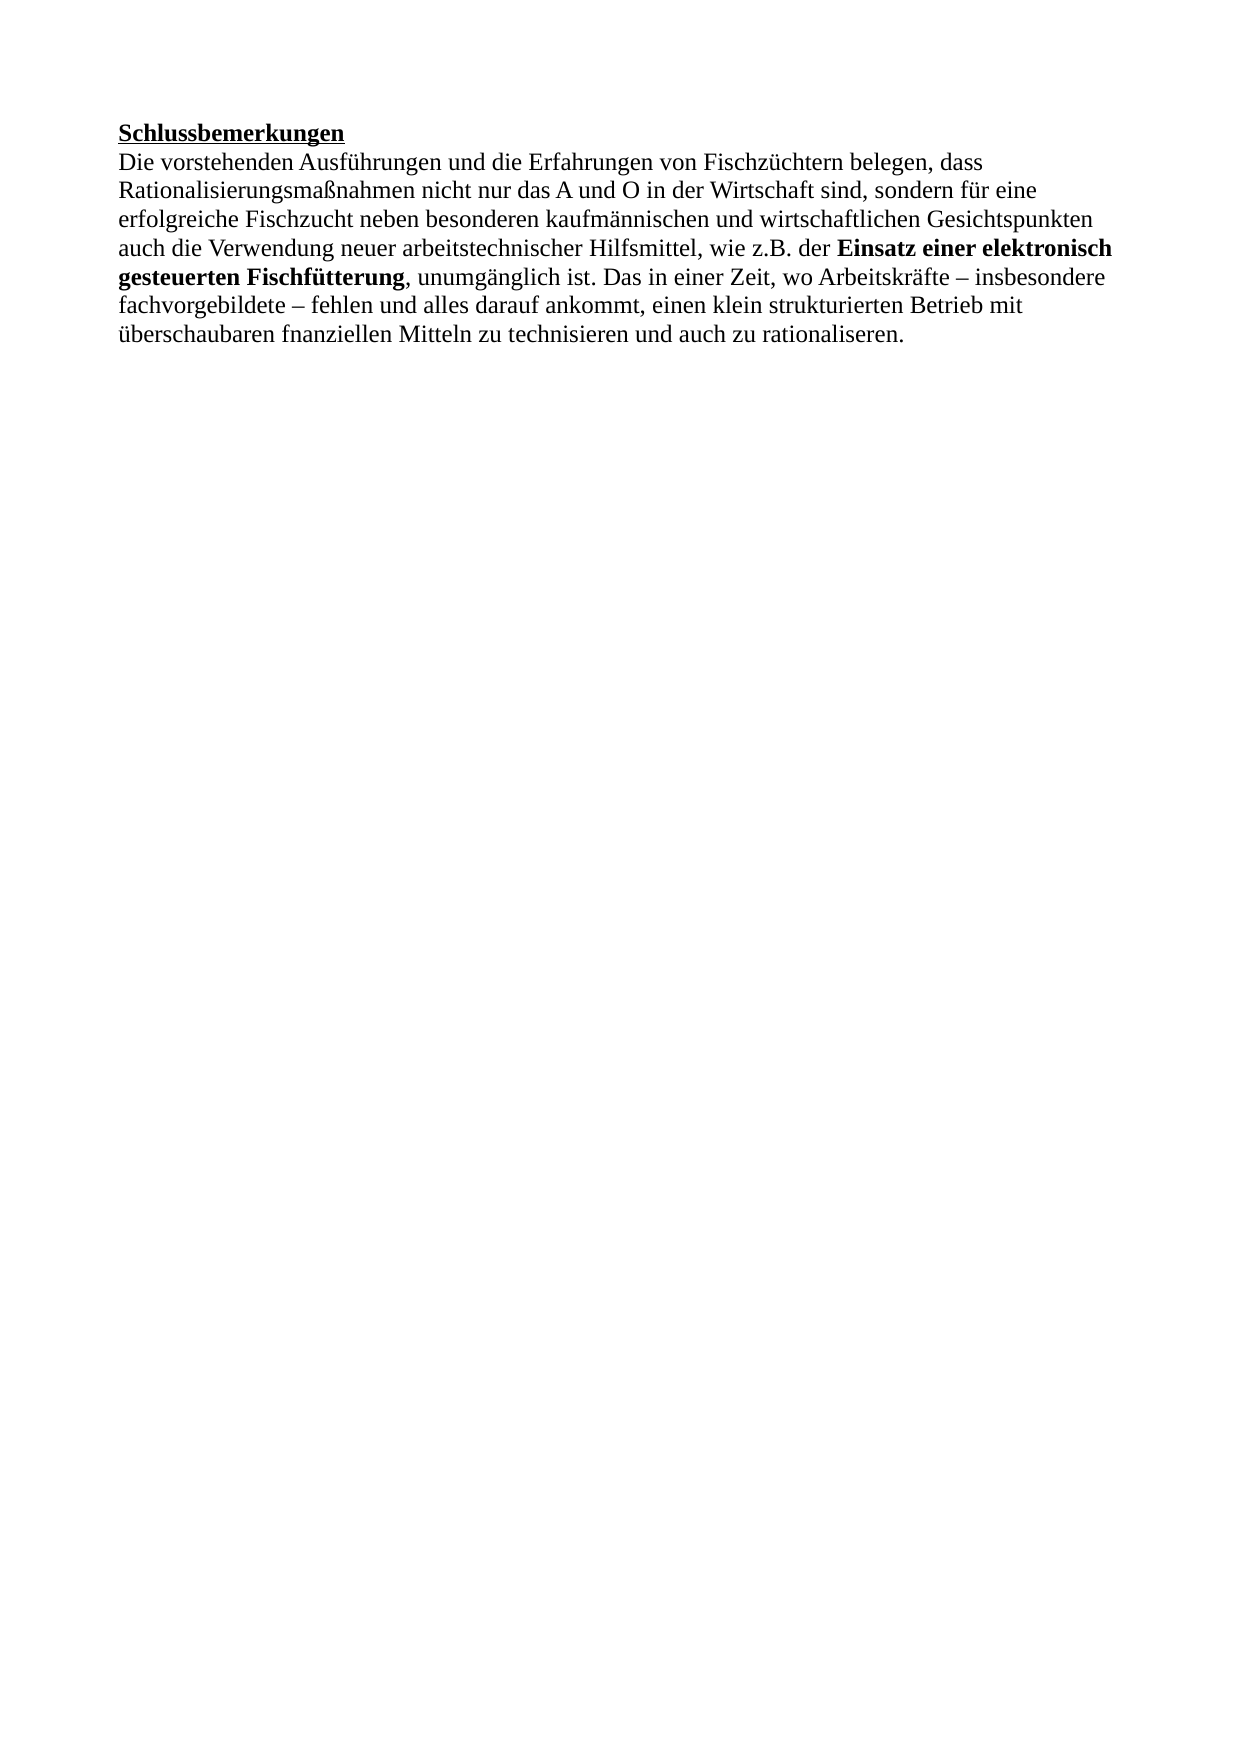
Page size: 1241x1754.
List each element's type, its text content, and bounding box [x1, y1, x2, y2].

text Die vorstehenden Ausführungen und die Erfahrungen von Fischzüchtern belegen, dass Rationalisierungsmaßnahmen nicht nur das A und O in der Wirtschaft sind, sondern für eine erfolgreiche Fischzucht neben besonderen kaufmännischen und wirtschaftlichen Gesichtspunkten auch die Verwendung neuer arbeitstechnischer Hilfsmittel, wie z.B. der Einsatz einer elektronisch gesteuerten Fischfütterung, unumgänglich ist. Das in einer Zeit, wo Arbeitskräfte – insbesondere fachvorgebildete – fehlen und alles darauf ankommt, einen klein strukturierten Betrieb mit überschaubaren fnanziellen Mitteln zu technisieren und auch zu rationaliseren. [118, 147, 1122, 348]
text Schlussbemerkungen [118, 118, 1122, 147]
